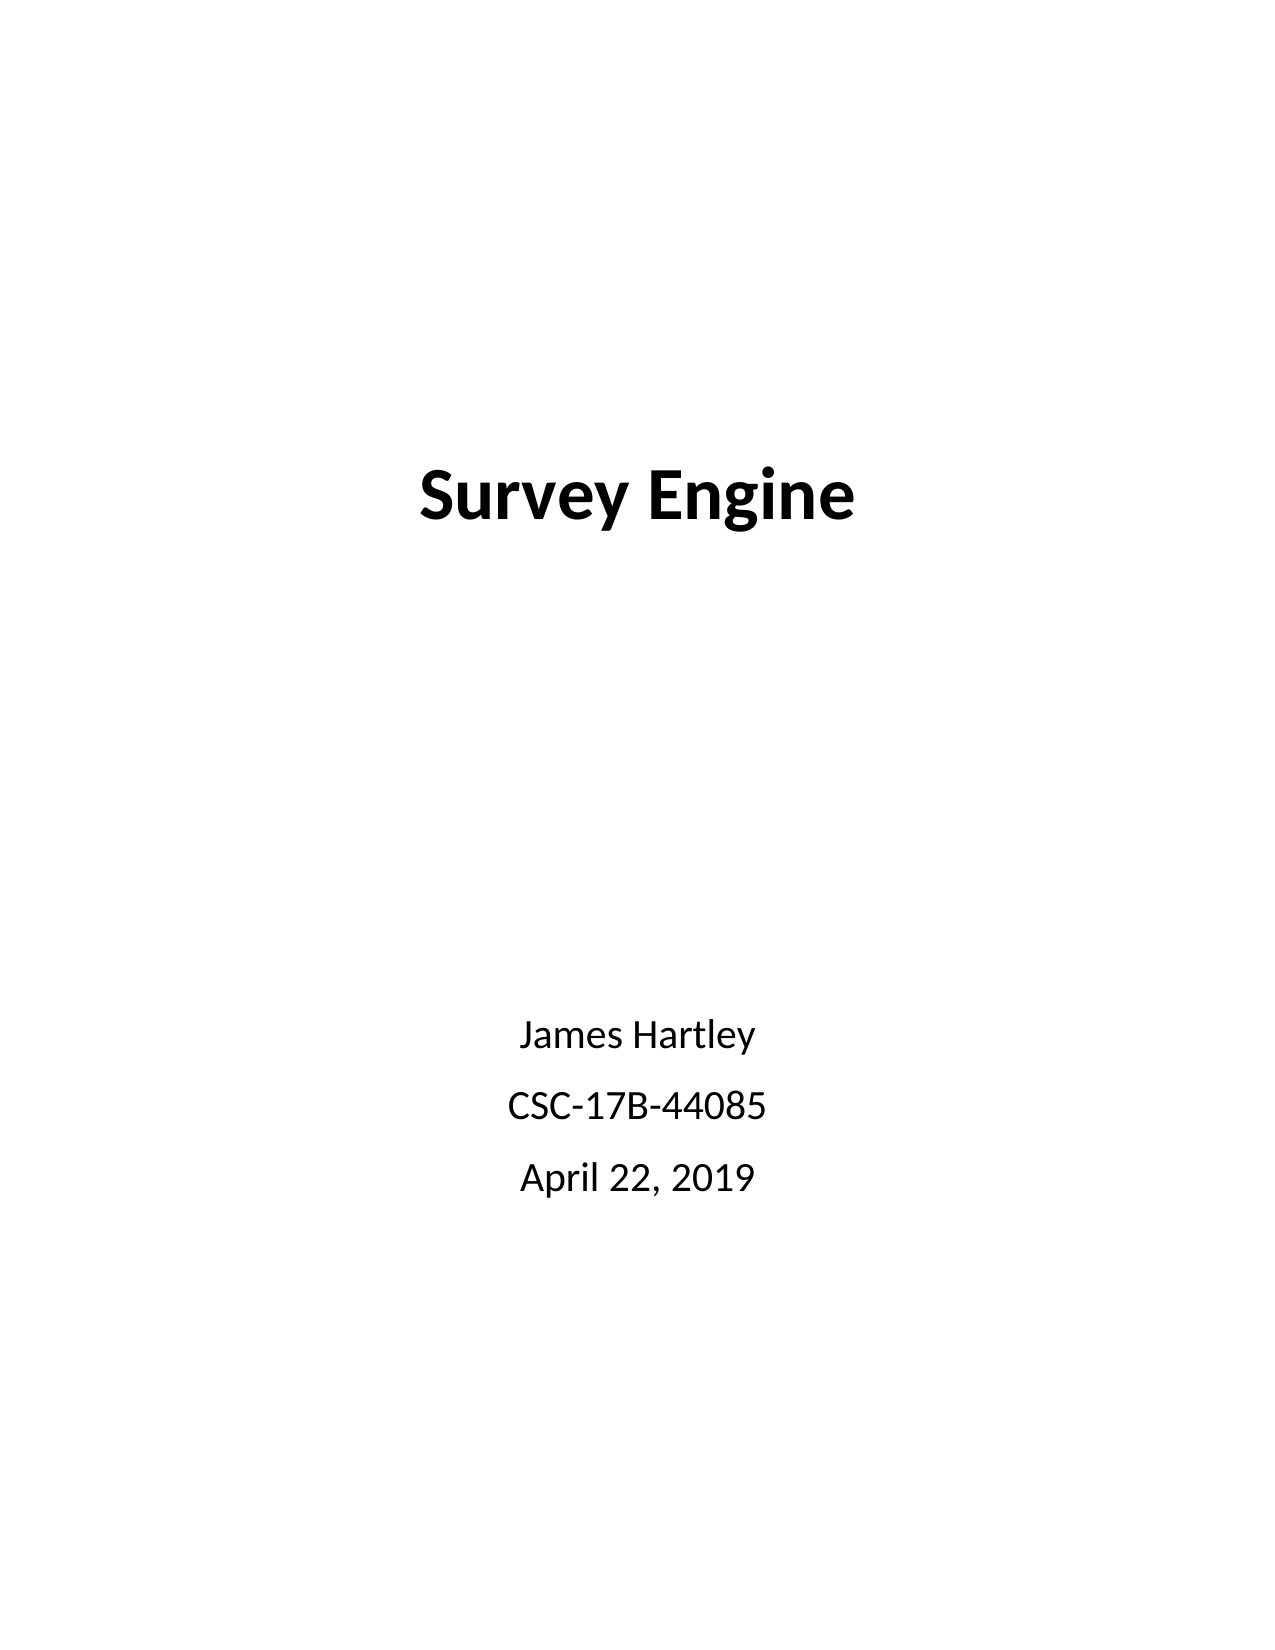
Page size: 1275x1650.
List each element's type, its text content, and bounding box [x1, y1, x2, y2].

text James Hartley [150, 1008, 1125, 1058]
text Survey Engine [150, 447, 1125, 538]
text CSC-17B-44085 [150, 1079, 1125, 1130]
text April 22, 2019 [150, 1151, 1125, 1202]
